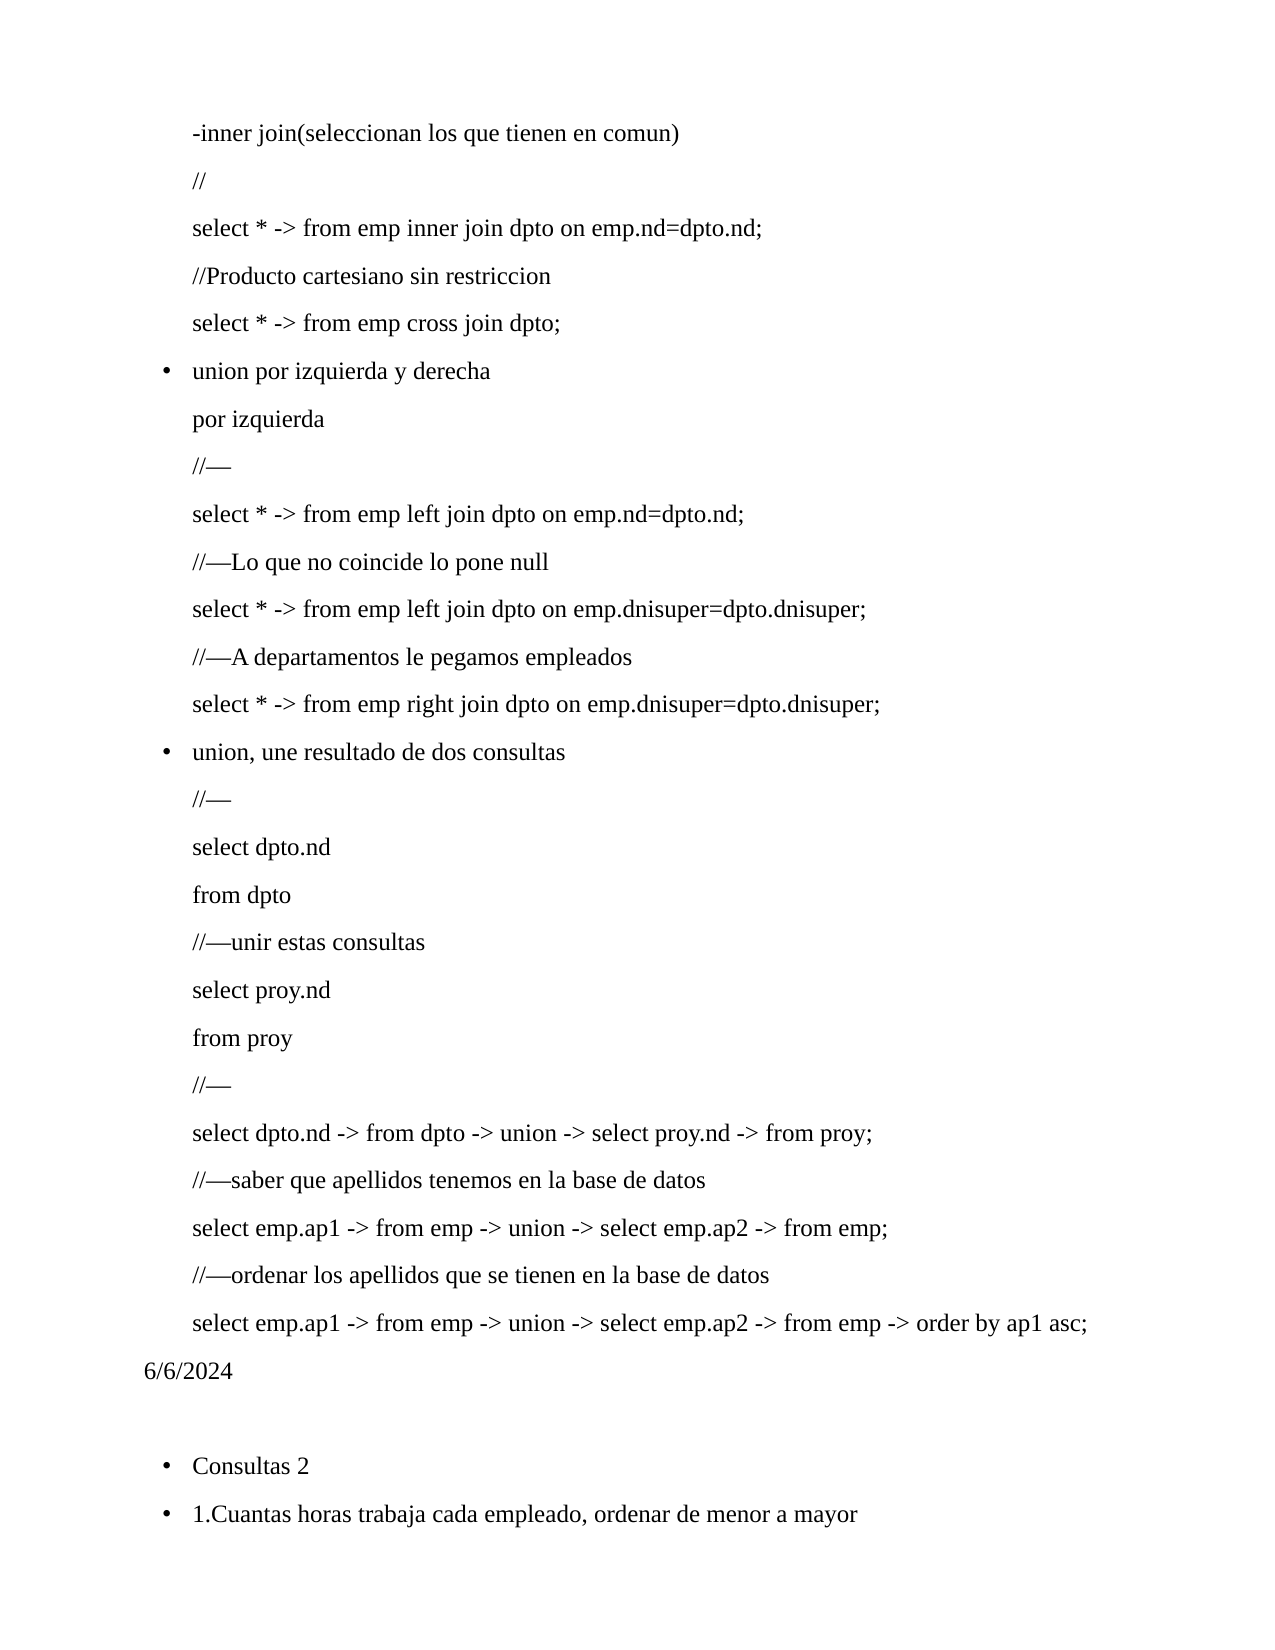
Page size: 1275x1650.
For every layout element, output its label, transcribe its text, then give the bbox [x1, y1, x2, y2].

list //—ordenar los apellidos que se tienen en la base de datos [162, 1261, 1157, 1289]
list Consultas 2 [162, 1451, 1157, 1480]
list //— [162, 1070, 1157, 1099]
list //Producto cartesiano sin restriccion [162, 261, 1157, 290]
list select * -> from emp left join dpto on emp.nd=dpto.nd; [162, 499, 1157, 528]
list from proy [162, 1023, 1157, 1051]
list select dpto.nd [162, 832, 1157, 861]
list select emp.ap1 -> from emp -> union -> select emp.ap2 -> from emp; [162, 1213, 1157, 1242]
list // [162, 166, 1157, 194]
text 💡 6/6/2024 [118, 1356, 1157, 1384]
list por izquierda [162, 404, 1157, 432]
list union, une resultado de dos consultas [162, 737, 1157, 766]
list //— [162, 784, 1157, 813]
list select * -> from emp right join dpto on emp.dnisuper=dpto.dnisuper; [162, 689, 1157, 718]
list //— [162, 451, 1157, 480]
list //—unir estas consultas [162, 927, 1157, 956]
list select * -> from emp cross join dpto; [162, 308, 1157, 337]
list select dpto.nd -> from dpto -> union -> select proy.nd -> from proy; [162, 1118, 1157, 1147]
list union por izquierda y derecha [162, 356, 1157, 385]
list //—Lo que no coincide lo pone null [162, 547, 1157, 575]
list select proy.nd [162, 975, 1157, 1004]
list 1.Cuantas horas trabaja cada empleado, ordenar de menor a mayor [162, 1499, 1157, 1527]
list //—saber que apellidos tenemos en la base de datos [162, 1165, 1157, 1194]
list -inner join(seleccionan los que tienen en comun) [162, 118, 1157, 147]
list //—A departamentos le pegamos empleados [162, 642, 1157, 671]
list select emp.ap1 -> from emp -> union -> select emp.ap2 -> from emp -> order by ap1 asc; [162, 1308, 1157, 1337]
list select * -> from emp inner join dpto on emp.nd=dpto.nd; [162, 213, 1157, 242]
list from dpto [162, 880, 1157, 908]
list select * -> from emp left join dpto on emp.dnisuper=dpto.dnisuper; [162, 594, 1157, 623]
